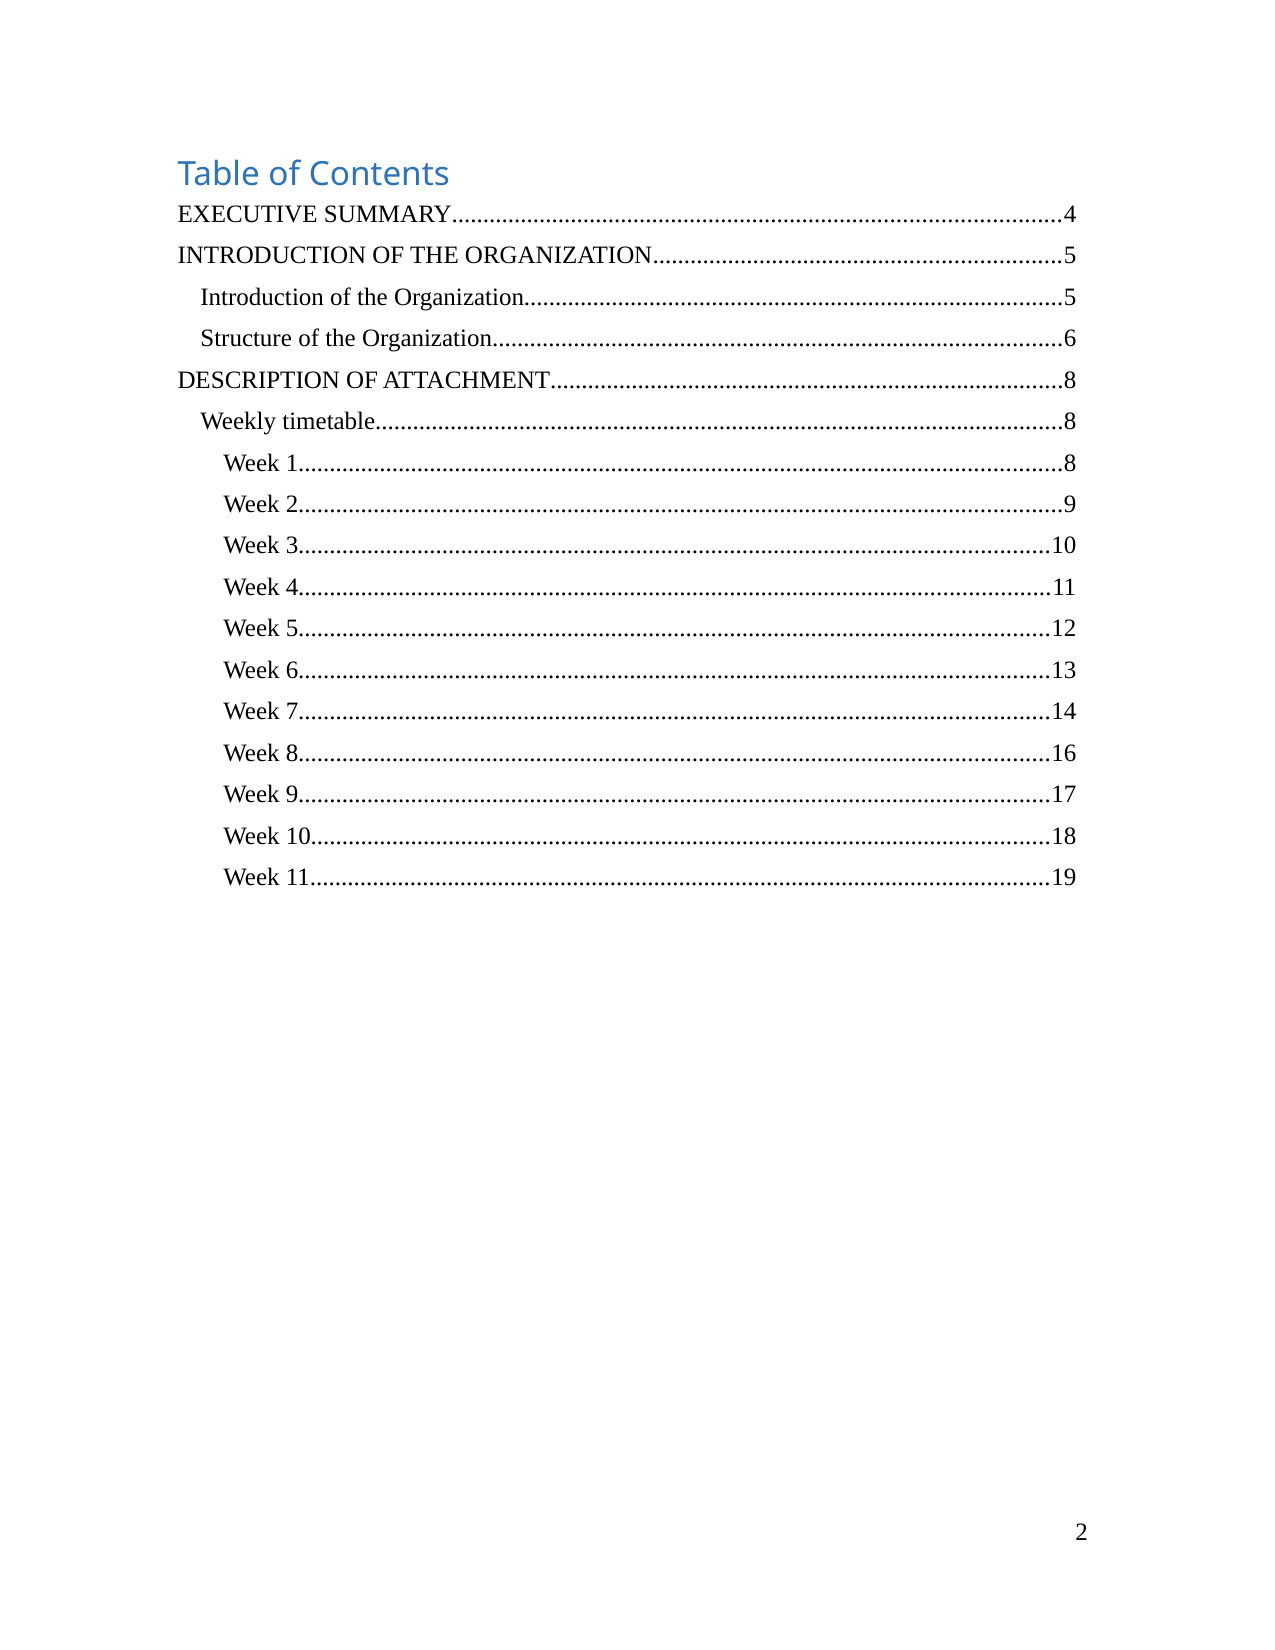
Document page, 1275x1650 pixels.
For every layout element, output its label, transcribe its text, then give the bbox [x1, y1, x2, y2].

text Weekly timetable 8 [200, 406, 1087, 435]
text Week 11 19 [223, 862, 1087, 891]
subtitle Table of Contents [177, 150, 1087, 195]
text Week 1 8 [223, 448, 1087, 476]
text Week 6 13 [223, 655, 1087, 684]
text DESCRIPTION OF ATTACHMENT 8 [177, 365, 1087, 393]
text Week 2 9 [223, 489, 1087, 518]
text Structure of the Organization 6 [200, 323, 1087, 352]
text Week 7 14 [223, 696, 1087, 725]
text Week 10 18 [223, 821, 1087, 849]
text Week 3 10 [223, 531, 1087, 559]
text Week 8 16 [223, 738, 1087, 767]
text Week 4 11 [223, 572, 1087, 601]
text Week 5 12 [223, 613, 1087, 642]
text Week 9 17 [223, 779, 1087, 808]
text INTRODUCTION OF THE ORGANIZATION 5 [177, 240, 1087, 269]
text Introduction of the Organization 5 [200, 282, 1087, 311]
text EXECUTIVE SUMMARY 4 [177, 199, 1087, 228]
